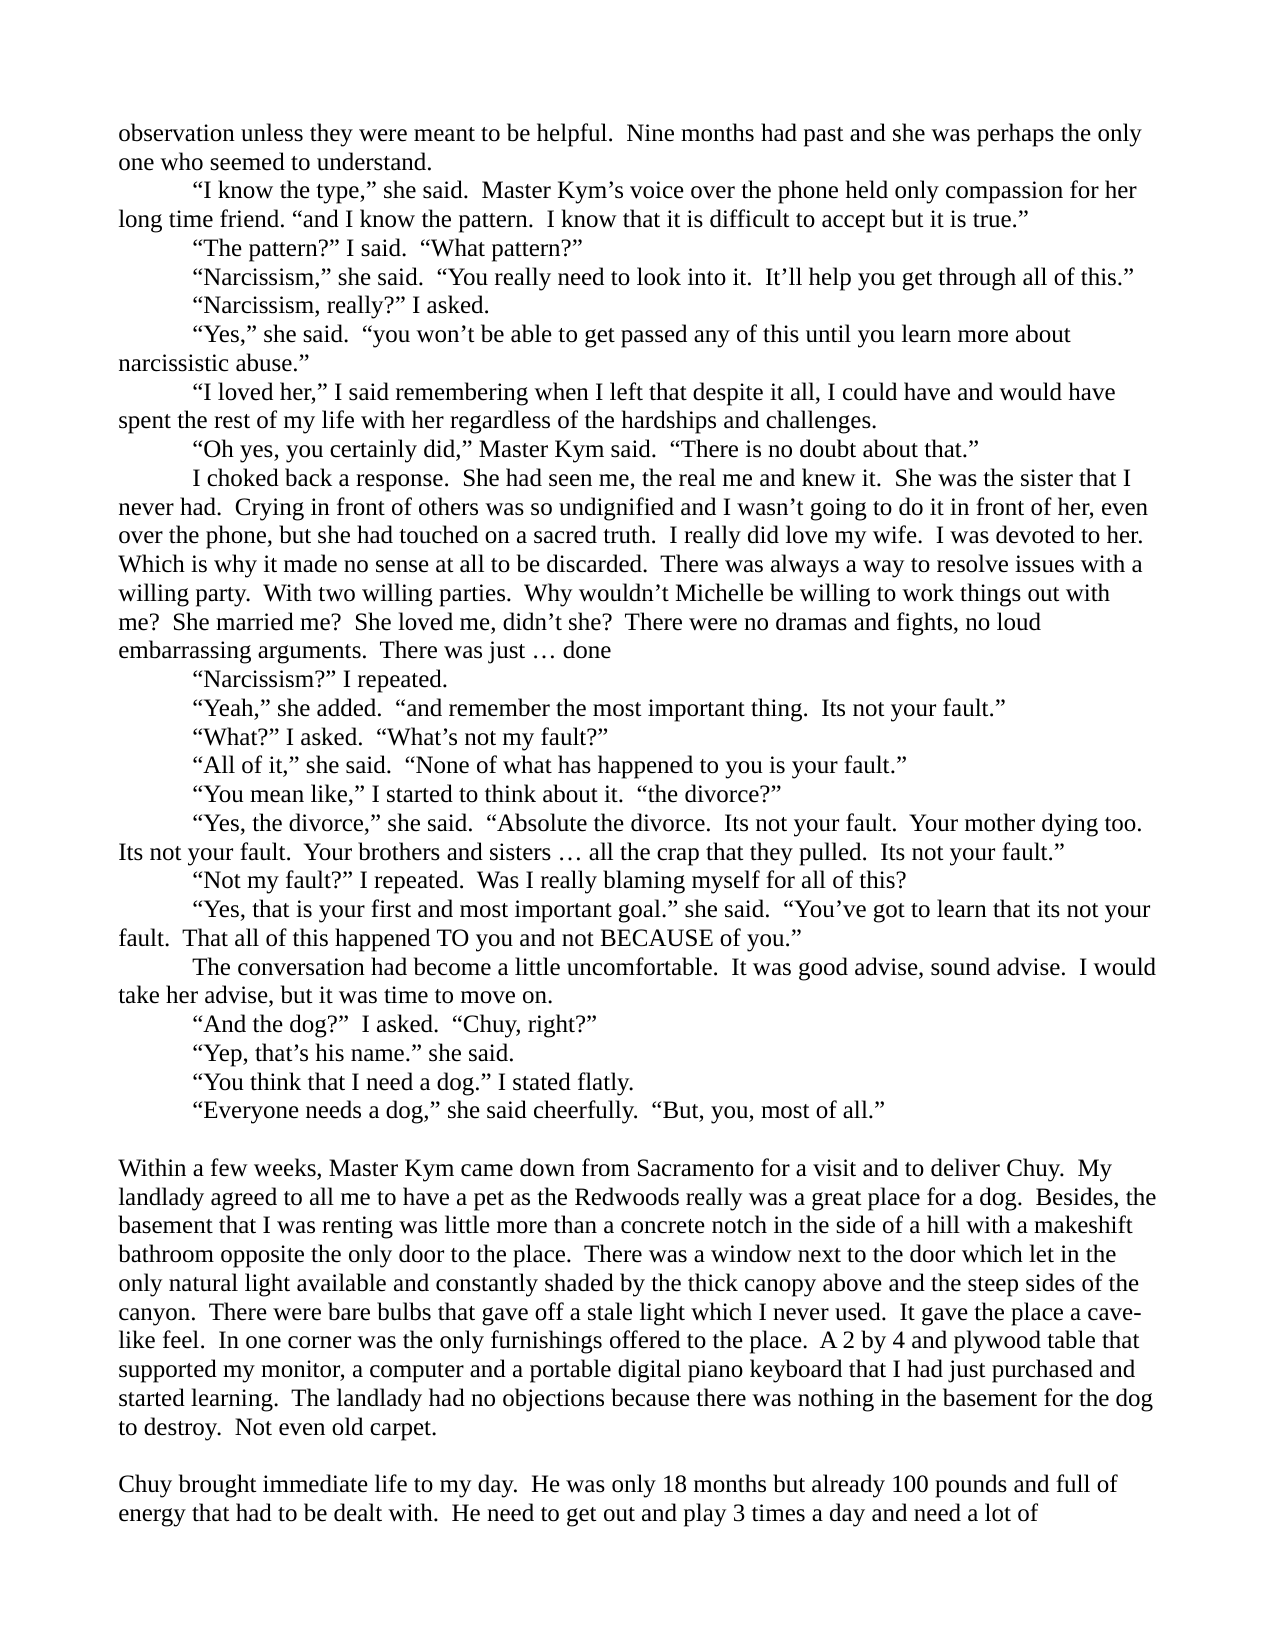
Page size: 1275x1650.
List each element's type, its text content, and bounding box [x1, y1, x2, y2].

text “I loved her,” I said remembering when I left that despite it all, I could have and would have spent the rest of my life with her regardless of the hardships and challenges. [118, 377, 1157, 434]
text “Yes, the divorce,” she said. “Absolute the divorce. Its not your fault. Your mother dying too. Its not your fault. Your brothers and sisters … all the crap that they pulled. Its not your fault.” [118, 808, 1157, 866]
text “You mean like,” I started to think about it. “the divorce?” [118, 779, 1157, 808]
text “Yes,” she said. “you won’t be able to get passed any of this until you learn more about narcissistic abuse.” [118, 319, 1157, 377]
text “Not my fault?” I repeated. Was I really blaming myself for all of this? [118, 866, 1157, 894]
text “Yep, that’s his name.” she said. [118, 1038, 1157, 1067]
text The conversation had become a little uncomfortable. It was good advise, sound advise. I would take her advise, but it was time to move on. [118, 952, 1157, 1009]
text “Narcissism, really?” I asked. [118, 291, 1157, 319]
text “The pattern?” I said. “What pattern?” [118, 233, 1157, 262]
text “Oh yes, you certainly did,” Master Kym said. “There is no doubt about that.” [118, 434, 1157, 463]
text Within a few weeks, Master Kym came down from Sacramento for a visit and to deliver Chuy. My landlady agreed to all me to have a pet as the Redwoods really was a great place for a dog. Besides, the basement that I was renting was little more than a concrete notch in the side of a hill with a makeshift bathroom opposite the only door to the place. There was a window next to the door which let in the only natural light available and constantly shaded by the thick canopy above and the steep sides of the canyon. There were bare bulbs that gave off a stale light which I never used. It gave the place a cave-like feel. In one corner was the only furnishings offered to the place. A 2 by 4 and plywood table that supported my monitor, a computer and a portable digital piano keyboard that I had just purchased and started learning. The landlady had no objections because there was nothing in the basement for the dog to destroy. Not even old carpet. [118, 1153, 1157, 1441]
text “Narcissism,” she said. “You really need to look into it. It’ll help you get through all of this.” [118, 262, 1157, 291]
text I choked back a response. She had seen me, the real me and knew it. She was the sister that I never had. Crying in front of others was so undignified and I wasn’t going to do it in front of her, even over the phone, but she had touched on a sacred truth. I really did love my wife. I was devoted to her. Which is why it made no sense at all to be discarded. There was always a way to resolve issues with a willing party. With two willing parties. Why wouldn’t Michelle be willing to work things out with me? She married me? She loved me, didn’t she? There were no dramas and fights, no loud embarrassing arguments. There was just … done [118, 463, 1157, 664]
text “Everyone needs a dog,” she said cheerfully. “But, you, most of all.” [118, 1096, 1157, 1124]
text “I know the type,” she said. Master Kym’s voice over the phone held only compassion for her long time friend. “and I know the pattern. I know that it is difficult to accept but it is true.” [118, 176, 1157, 233]
text “Yes, that is your first and most important goal.” she said. “You’ve got to learn that its not your fault. That all of this happened TO you and not BECAUSE of you.” [118, 894, 1157, 952]
text “Yeah,” she added. “and remember the most important thing. Its not your fault.” [118, 693, 1157, 722]
text “All of it,” she said. “None of what has happened to you is your fault.” [118, 751, 1157, 779]
text Chuy brought immediate life to my day. He was only 18 months but already 100 pounds and full of energy that had to be dealt with. He need to get out and play 3 times a day and need a lot of [118, 1469, 1157, 1527]
text observation unless they were meant to be helpful. Nine months had past and she was perhaps the only one who seemed to understand. [118, 118, 1157, 176]
text “What?” I asked. “What’s not my fault?” [118, 722, 1157, 751]
text “Narcissism?” I repeated. [118, 664, 1157, 693]
text “And the dog?” I asked. “Chuy, right?” [118, 1009, 1157, 1038]
text “You think that I need a dog.” I stated flatly. [118, 1067, 1157, 1096]
